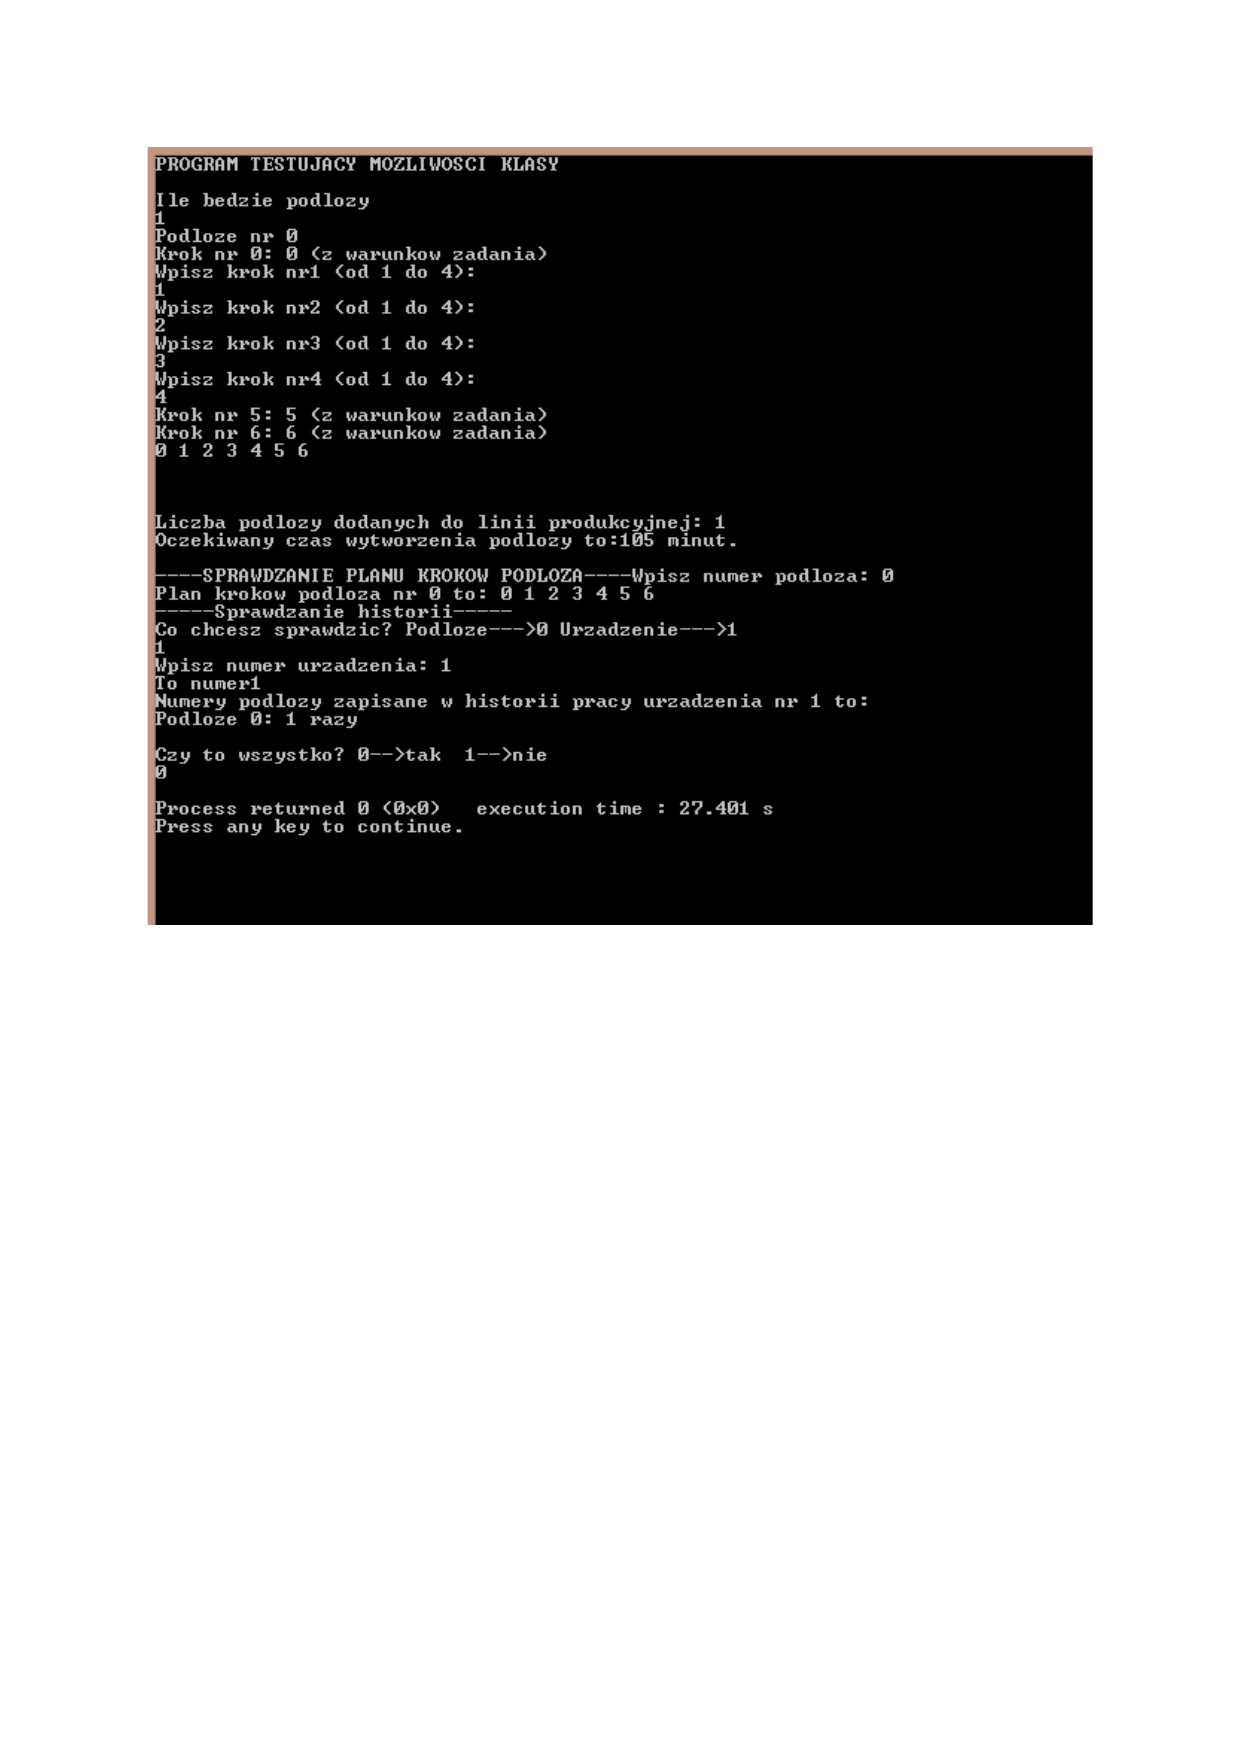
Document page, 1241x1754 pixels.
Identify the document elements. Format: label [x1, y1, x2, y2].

picture [147, 147, 1093, 925]
